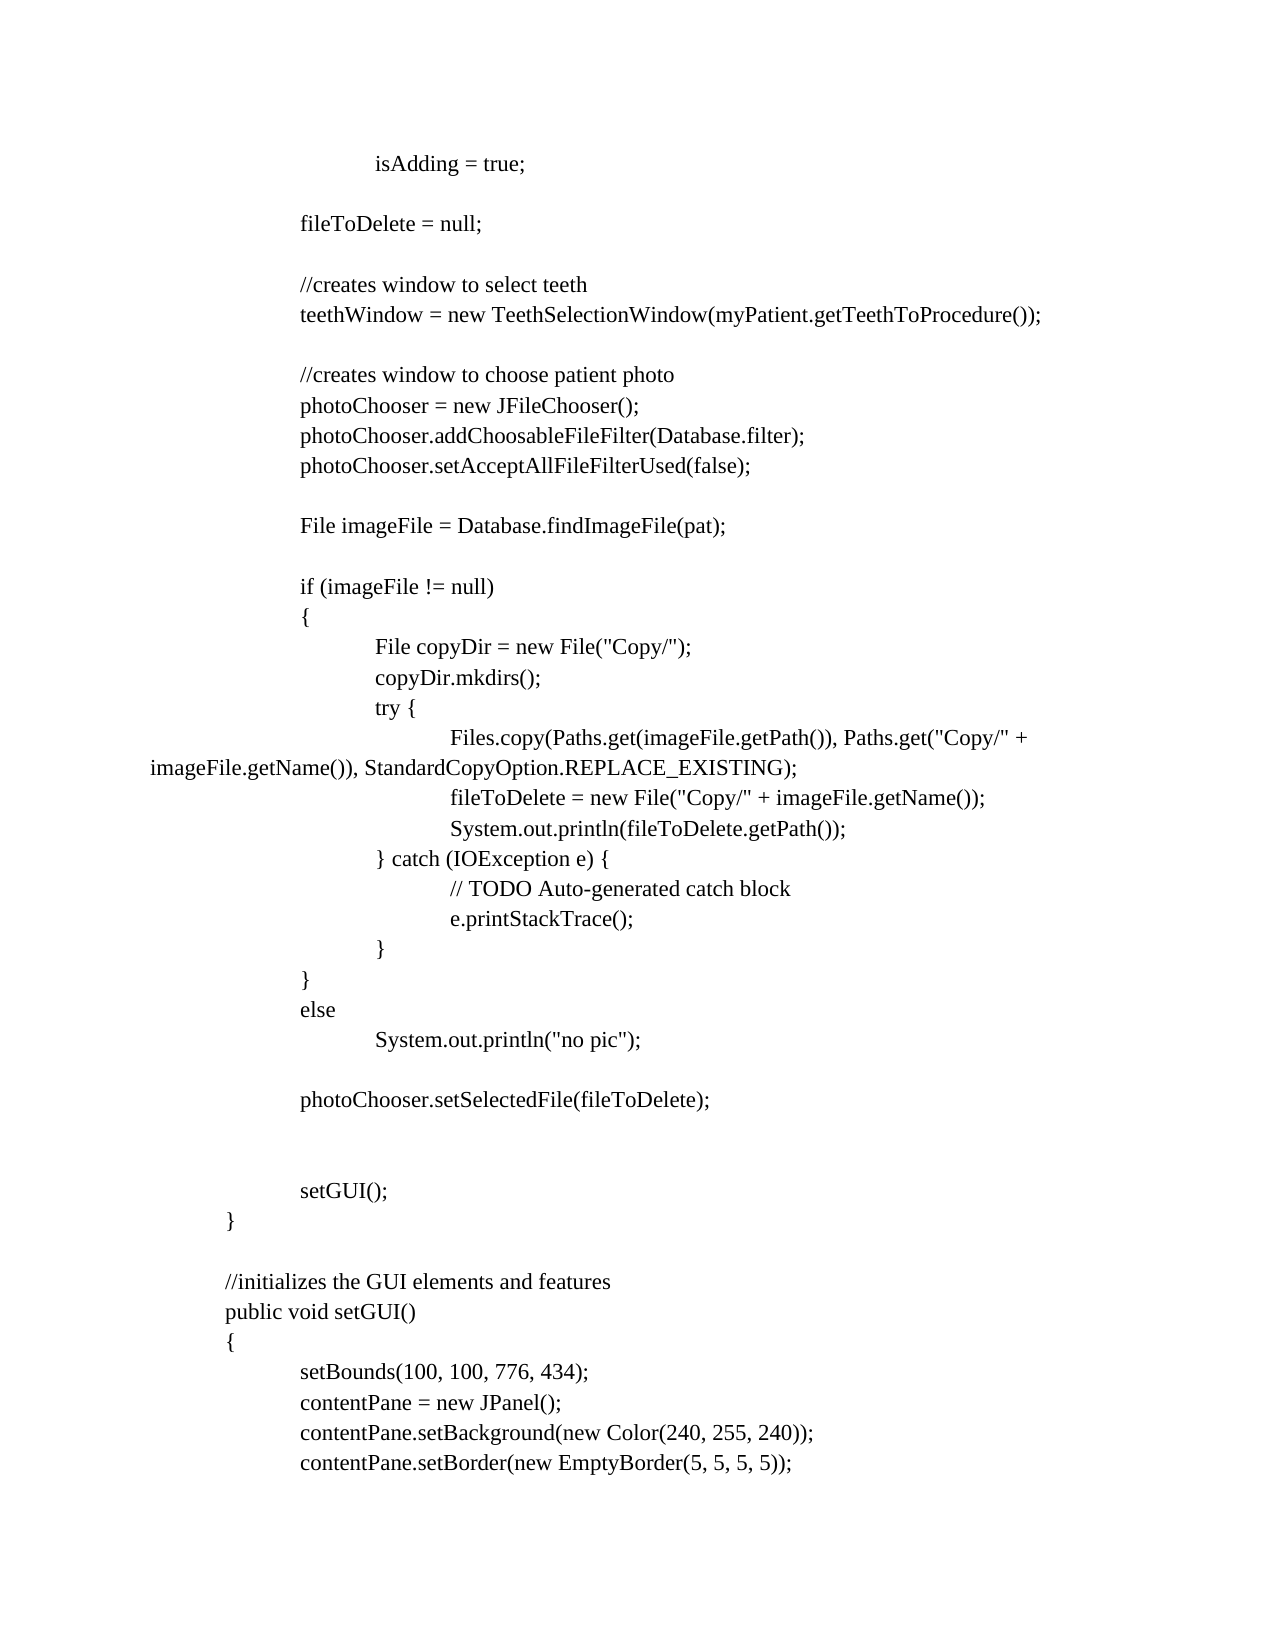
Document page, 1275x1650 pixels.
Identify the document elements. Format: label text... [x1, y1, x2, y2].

text if (imageFile != null) [150, 573, 1125, 599]
text System.out.println(fileToDelete.getPath()); [150, 814, 1125, 841]
text //creates window to choose patient photo [150, 361, 1125, 388]
text public void setGUI() [150, 1298, 1125, 1324]
text File imageFile = Database.findImageFile(pat); [150, 512, 1125, 539]
text { [150, 603, 1125, 629]
text } [150, 935, 1125, 962]
text { [150, 1328, 1125, 1354]
text } [150, 1207, 1125, 1234]
text contentPane.setBackground(new Color(240, 255, 240)); [150, 1419, 1125, 1445]
text fileToDelete = new File("Copy/" + imageFile.getName()); [150, 784, 1125, 811]
text photoChooser = new JFileChooser(); [150, 392, 1125, 418]
text contentPane = new JPanel(); [150, 1388, 1125, 1415]
text System.out.println("no pic"); [150, 1026, 1125, 1052]
text File copyDir = new File("Copy/"); [150, 633, 1125, 660]
text else [150, 996, 1125, 1022]
text setBounds(100, 100, 776, 434); [150, 1358, 1125, 1385]
text contentPane.setBorder(new EmptyBorder(5, 5, 5, 5)); [150, 1449, 1125, 1475]
text setGUI(); [150, 1177, 1125, 1203]
text try { [150, 694, 1125, 720]
text photoChooser.setSelectedFile(fileToDelete); [150, 1086, 1125, 1113]
text teethWindow = new TeethSelectionWindow(myPatient.getTeethToProcedure()); [150, 301, 1125, 327]
text //creates window to select teeth [150, 271, 1125, 297]
text photoChooser.setAcceptAllFileFilterUsed(false); [150, 452, 1125, 478]
text copyDir.mkdirs(); [150, 663, 1125, 690]
text Files.copy(Paths.get(imageFile.getPath()), Paths.get("Copy/" + imageFile.getName()), StandardCopyOption.REPLACE_EXISTING); [150, 724, 1125, 781]
text } catch (IOException e) { [150, 845, 1125, 871]
text fileToDelete = null; [150, 210, 1125, 237]
text photoChooser.addChoosableFileFilter(Database.filter); [150, 422, 1125, 448]
text // TODO Auto-generated catch block [150, 875, 1125, 901]
text e.printStackTrace(); [150, 905, 1125, 932]
text isAdding = true; [150, 150, 1125, 176]
text //initializes the GUI elements and features [150, 1268, 1125, 1294]
text } [150, 966, 1125, 992]
